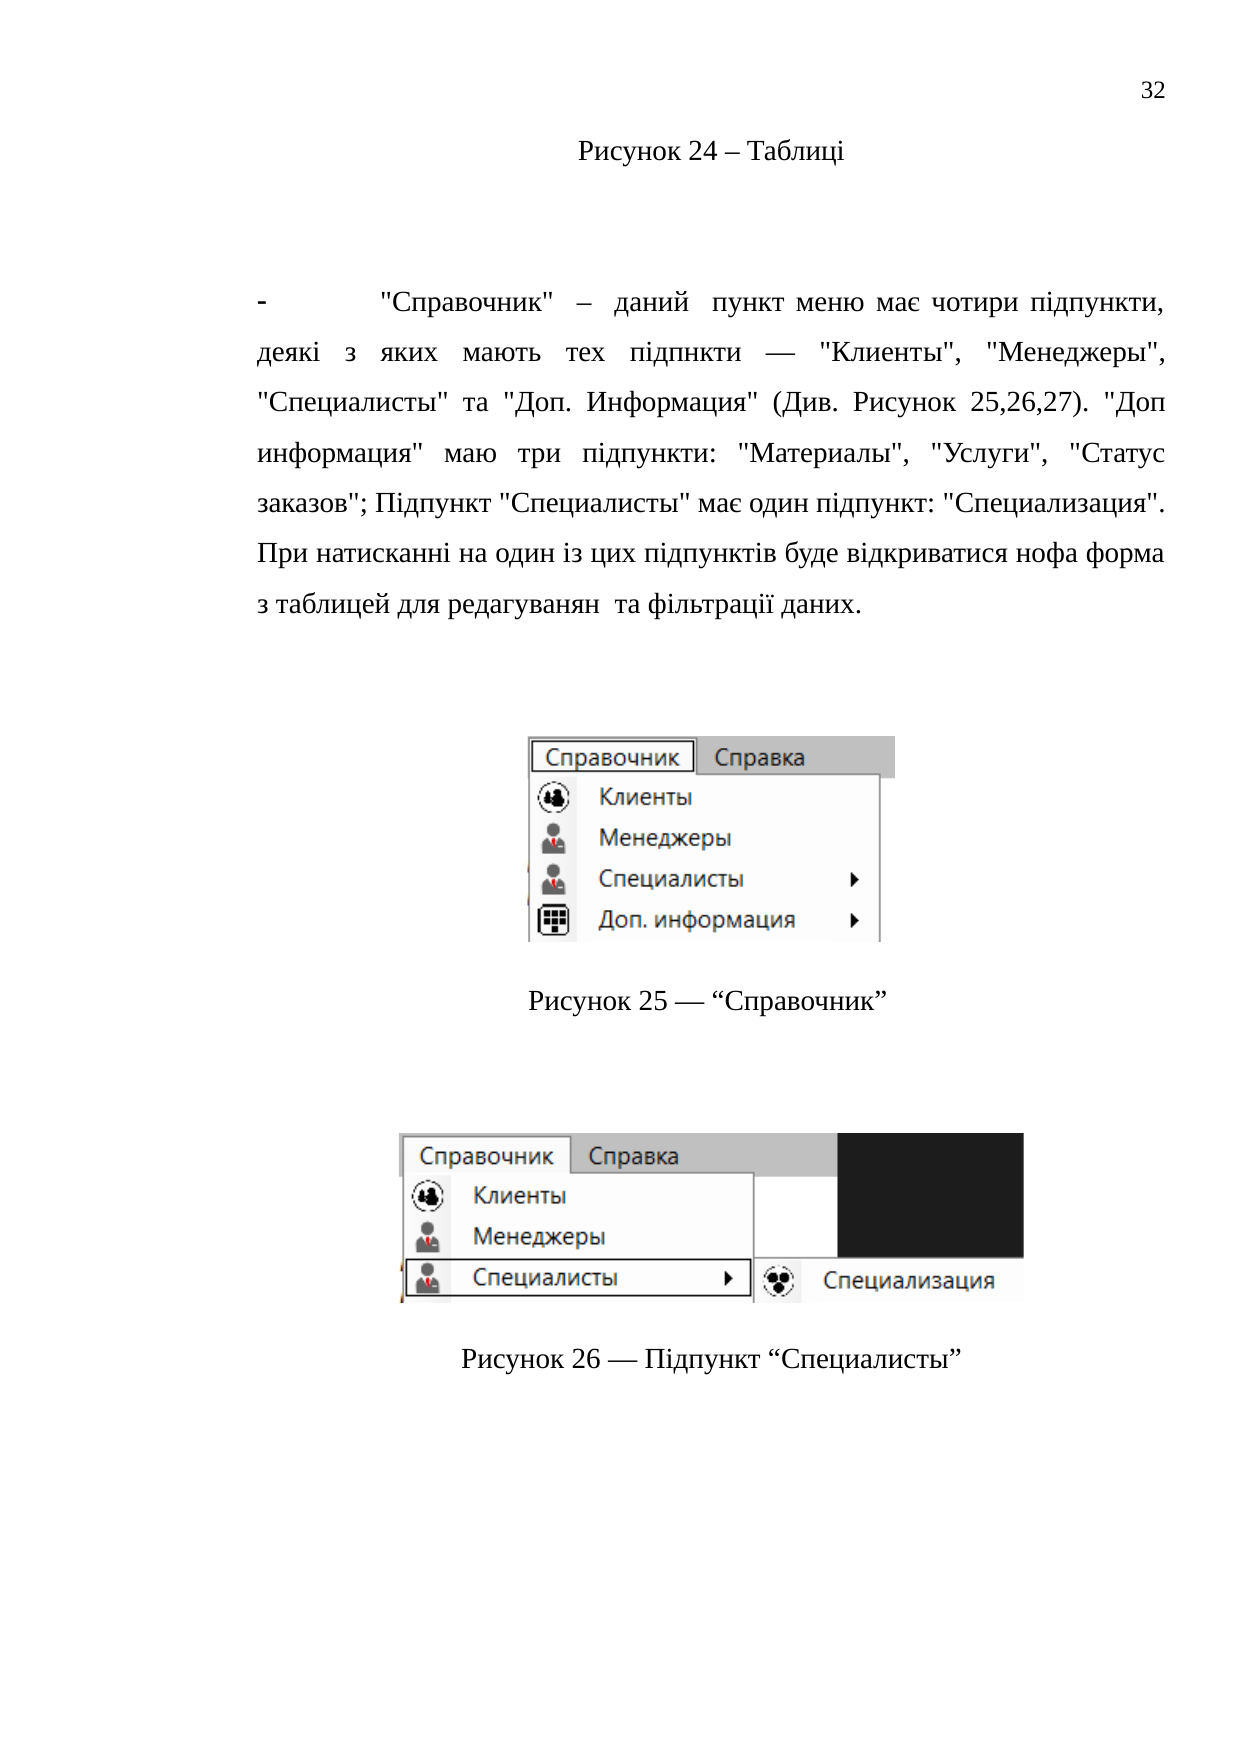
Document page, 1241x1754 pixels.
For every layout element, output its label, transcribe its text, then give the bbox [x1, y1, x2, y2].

text Рисунок 24 – Таблиці [257, 133, 1166, 167]
picture [398, 1133, 1024, 1303]
text Рисунок 25 — “Справочник” [257, 983, 1166, 1016]
text Рисунок 26 — Підпункт “Специалисты” [257, 1342, 1166, 1375]
text - "Справочник" – даний пункт меню має чотири підпункти, деякі з яких мають тех підпнкти — "Клиенты", "Менеджеры", "Специалисты" та "Доп. Информация" (Див. Рисунок 25,26,27). "Доп информация" маю три підпункти: "Материалы", "Услуги", "Статус заказов"; Підпункт "Специалисты" має один підпункт: "Специализация". При натисканні на один із цих підпунктів буде відкриватися нофа форма з таблицей для редагуванян та фільтрації даних. [257, 284, 1166, 619]
picture [527, 736, 895, 942]
